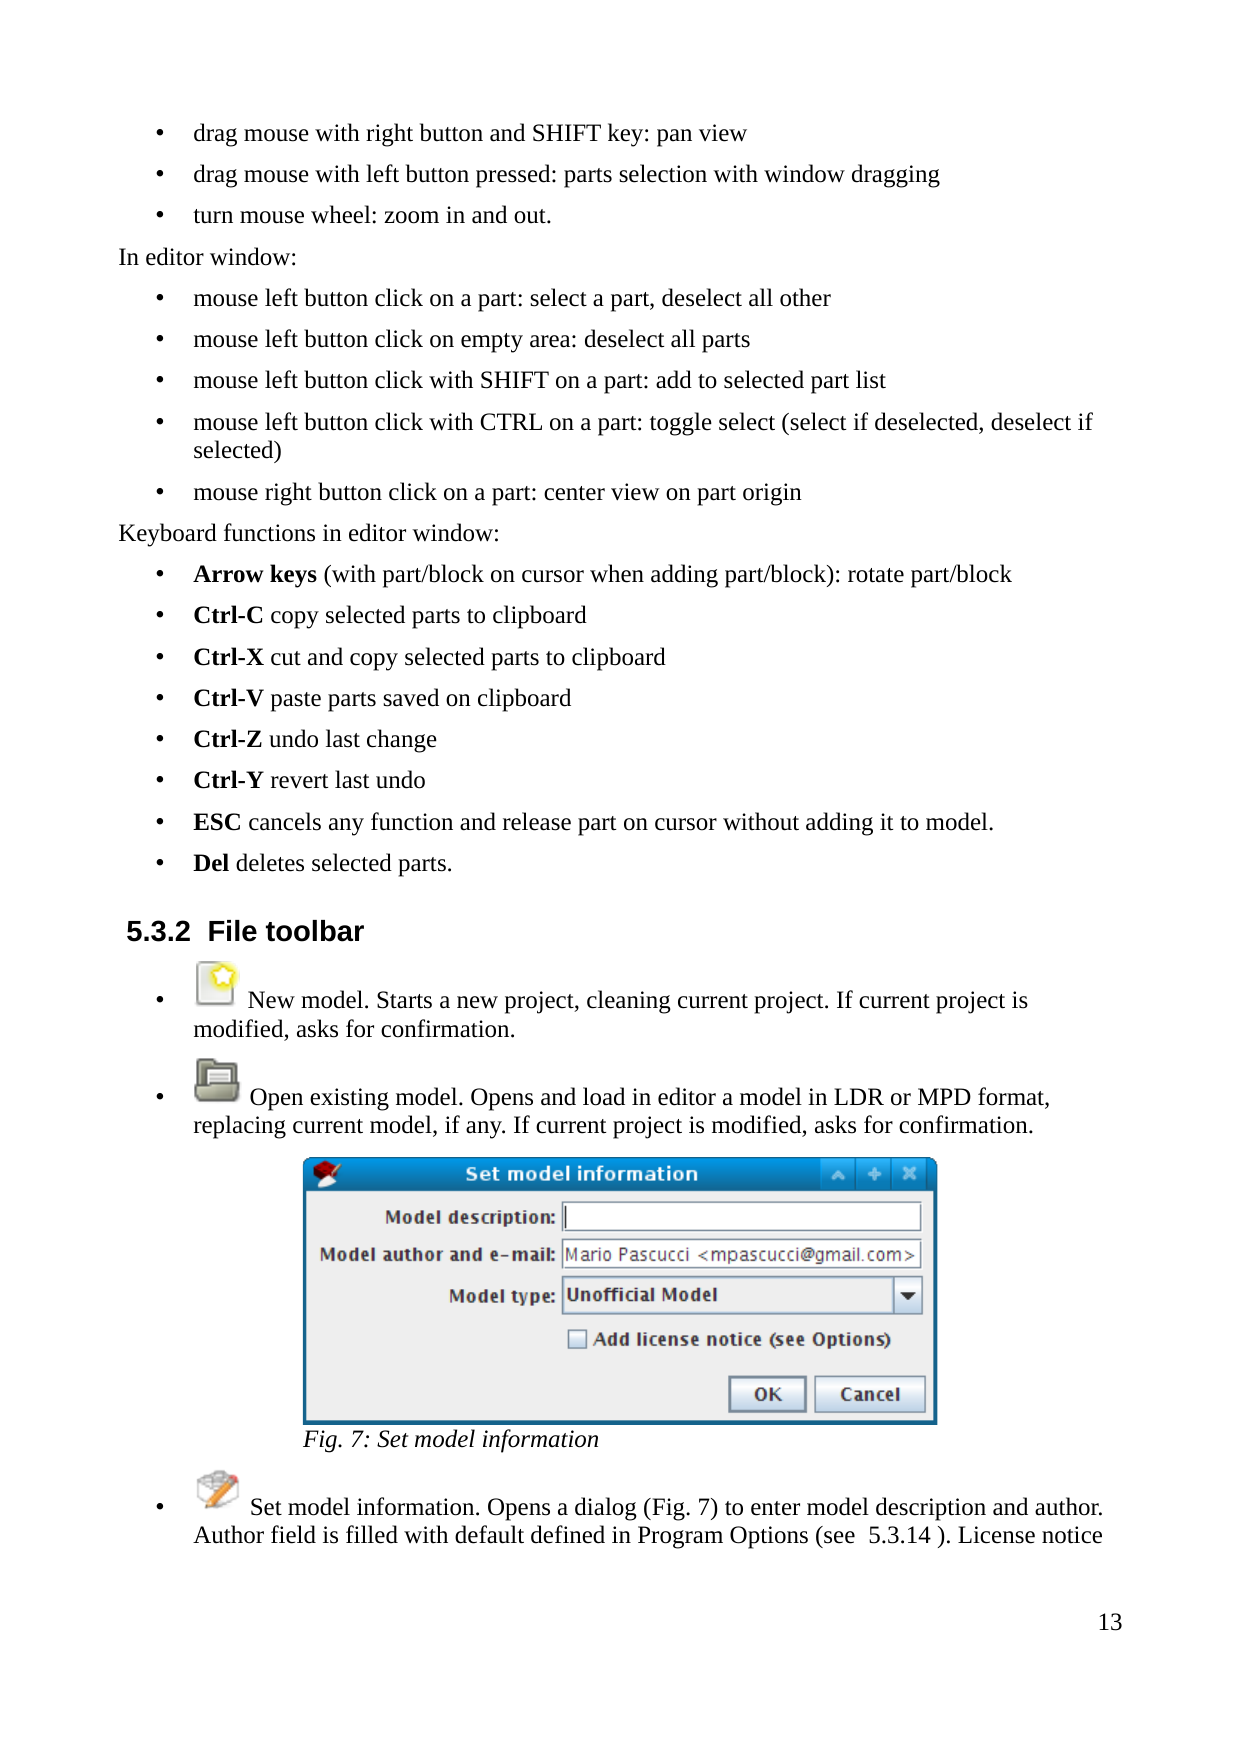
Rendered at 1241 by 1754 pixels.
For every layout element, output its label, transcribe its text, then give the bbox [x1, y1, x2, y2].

picture [492, 1168, 499, 1180]
list Arrow keys (with part/block on cursor when adding part/block): rotate part/block [156, 559, 1122, 588]
list drag mouse with right button and SHIFT key: pan view [156, 118, 1122, 147]
subtitle File toolbar [118, 914, 1122, 948]
picture [193, 1055, 244, 1106]
list Ctrl-X cut and copy selected parts to clipboard [156, 642, 1122, 671]
list ESC cancels any function and release part on cursor without adding it to model. [156, 807, 1122, 836]
picture [480, 1170, 490, 1180]
list Ctrl-V paste parts saved on clipboard [156, 683, 1122, 712]
list mouse left button click with SHIFT on a part: add to selected part list [156, 366, 1122, 394]
picture [302, 1157, 938, 1425]
list Ctrl-Z undo last change [156, 724, 1122, 753]
list drag mouse with left button pressed: parts selection with window dragging [156, 159, 1122, 188]
picture [584, 1166, 603, 1180]
list Set model information. Opens a dialog (Fig. 7) to enter model description and author. Author field is filled with default defined in Program Options (see 5.3.14). License notice [156, 1152, 1122, 1549]
picture [553, 1170, 563, 1180]
picture [627, 1170, 642, 1180]
picture [540, 1166, 550, 1180]
text Keyboard functions in editor window: [118, 518, 1122, 547]
picture [645, 1170, 655, 1180]
picture [193, 960, 242, 1009]
picture [526, 1170, 536, 1180]
text In editor window: [118, 242, 1122, 271]
picture [857, 1157, 926, 1180]
picture [687, 1170, 697, 1180]
list mouse left button click with CTRL on a part: toggle select (select if deselected, deselect if selected) [156, 407, 1122, 464]
list turn mouse wheel: zoom in and out. [156, 201, 1122, 229]
picture [674, 1170, 683, 1180]
picture [657, 1168, 664, 1180]
picture [193, 1465, 244, 1516]
list Ctrl-C copy selected parts to clipboard [156, 601, 1122, 629]
picture [619, 1170, 624, 1180]
picture [821, 1157, 855, 1180]
list New model. Starts a new project, cleaning current project. If current project is modified, asks for confirmation. [156, 960, 1122, 1043]
list Del deletes selected parts. [156, 848, 1122, 877]
picture [509, 1170, 523, 1180]
list Open existing model. Opens and load in editor a model in LDR or MPD format, replacing current model, if any. If current project is modified, asks for confirmation. [156, 1055, 1122, 1139]
list mouse left button click on a part: select a part, deselect all other [156, 283, 1122, 312]
picture [467, 1168, 477, 1180]
picture [302, 1157, 309, 1164]
list Fig. 7: Set model information [303, 1425, 937, 1453]
list mouse right button click on a part: center view on part origin [156, 477, 1122, 506]
list mouse left button click on empty area: deselect all parts [156, 324, 1122, 353]
list Ctrl-Y revert last undo [156, 766, 1122, 794]
picture [605, 1170, 615, 1180]
